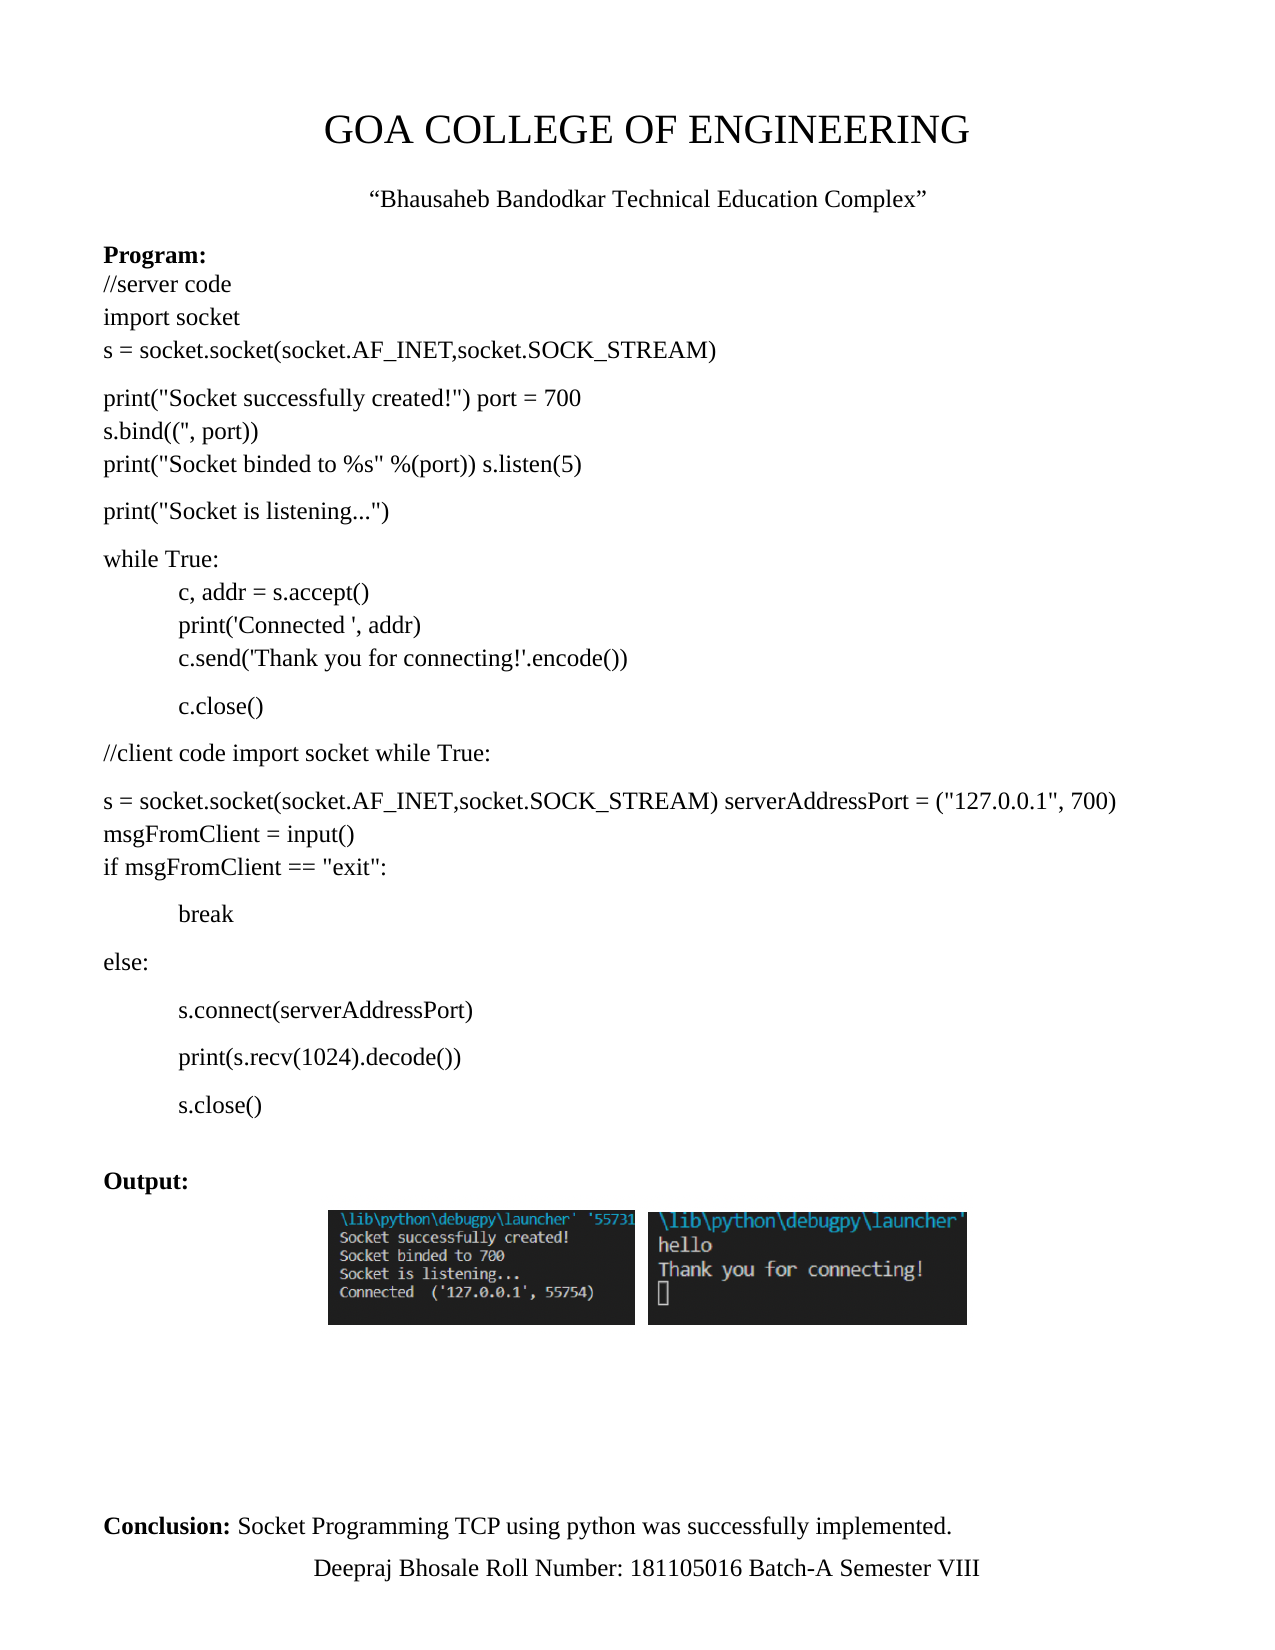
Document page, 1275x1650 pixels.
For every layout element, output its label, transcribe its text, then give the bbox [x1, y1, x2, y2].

text s = socket.socket(socket.AF_INET,socket.SOCK_STREAM) serverAddressPort = ("127.0.0.1", 700) msgFromClient = input() if msgFromClient == "exit": [103, 786, 1191, 881]
text c.close() [103, 691, 1191, 719]
text Conclusion: Socket Programming TCP using python was successfully implemented. [103, 1511, 1191, 1540]
text //server code import socket s = socket.socket(socket.AF_INET,socket.SOCK_STREAM) [103, 269, 1191, 364]
text print("Socket successfully created!") port = 700 s.bind(('', port)) print("Socket binded to %s" %(port)) s.listen(5) [103, 383, 1191, 478]
text Program: [103, 240, 1191, 269]
text else: [103, 947, 1191, 976]
text break [103, 899, 1191, 928]
text Output: [103, 1166, 1191, 1195]
text s.close() [103, 1090, 1191, 1119]
text while True: c, addr = s.accept() print('Connected ', addr) c.send('Thank you for connecting!'.encode()) [103, 544, 1191, 672]
text s.connect(serverAddressPort) [103, 995, 1191, 1023]
picture [320, 1195, 974, 1334]
text print("Socket is listening...") [103, 496, 1191, 525]
text //client code import socket while True: [103, 738, 1191, 767]
text print(s.recv(1024).decode()) [103, 1042, 1191, 1071]
